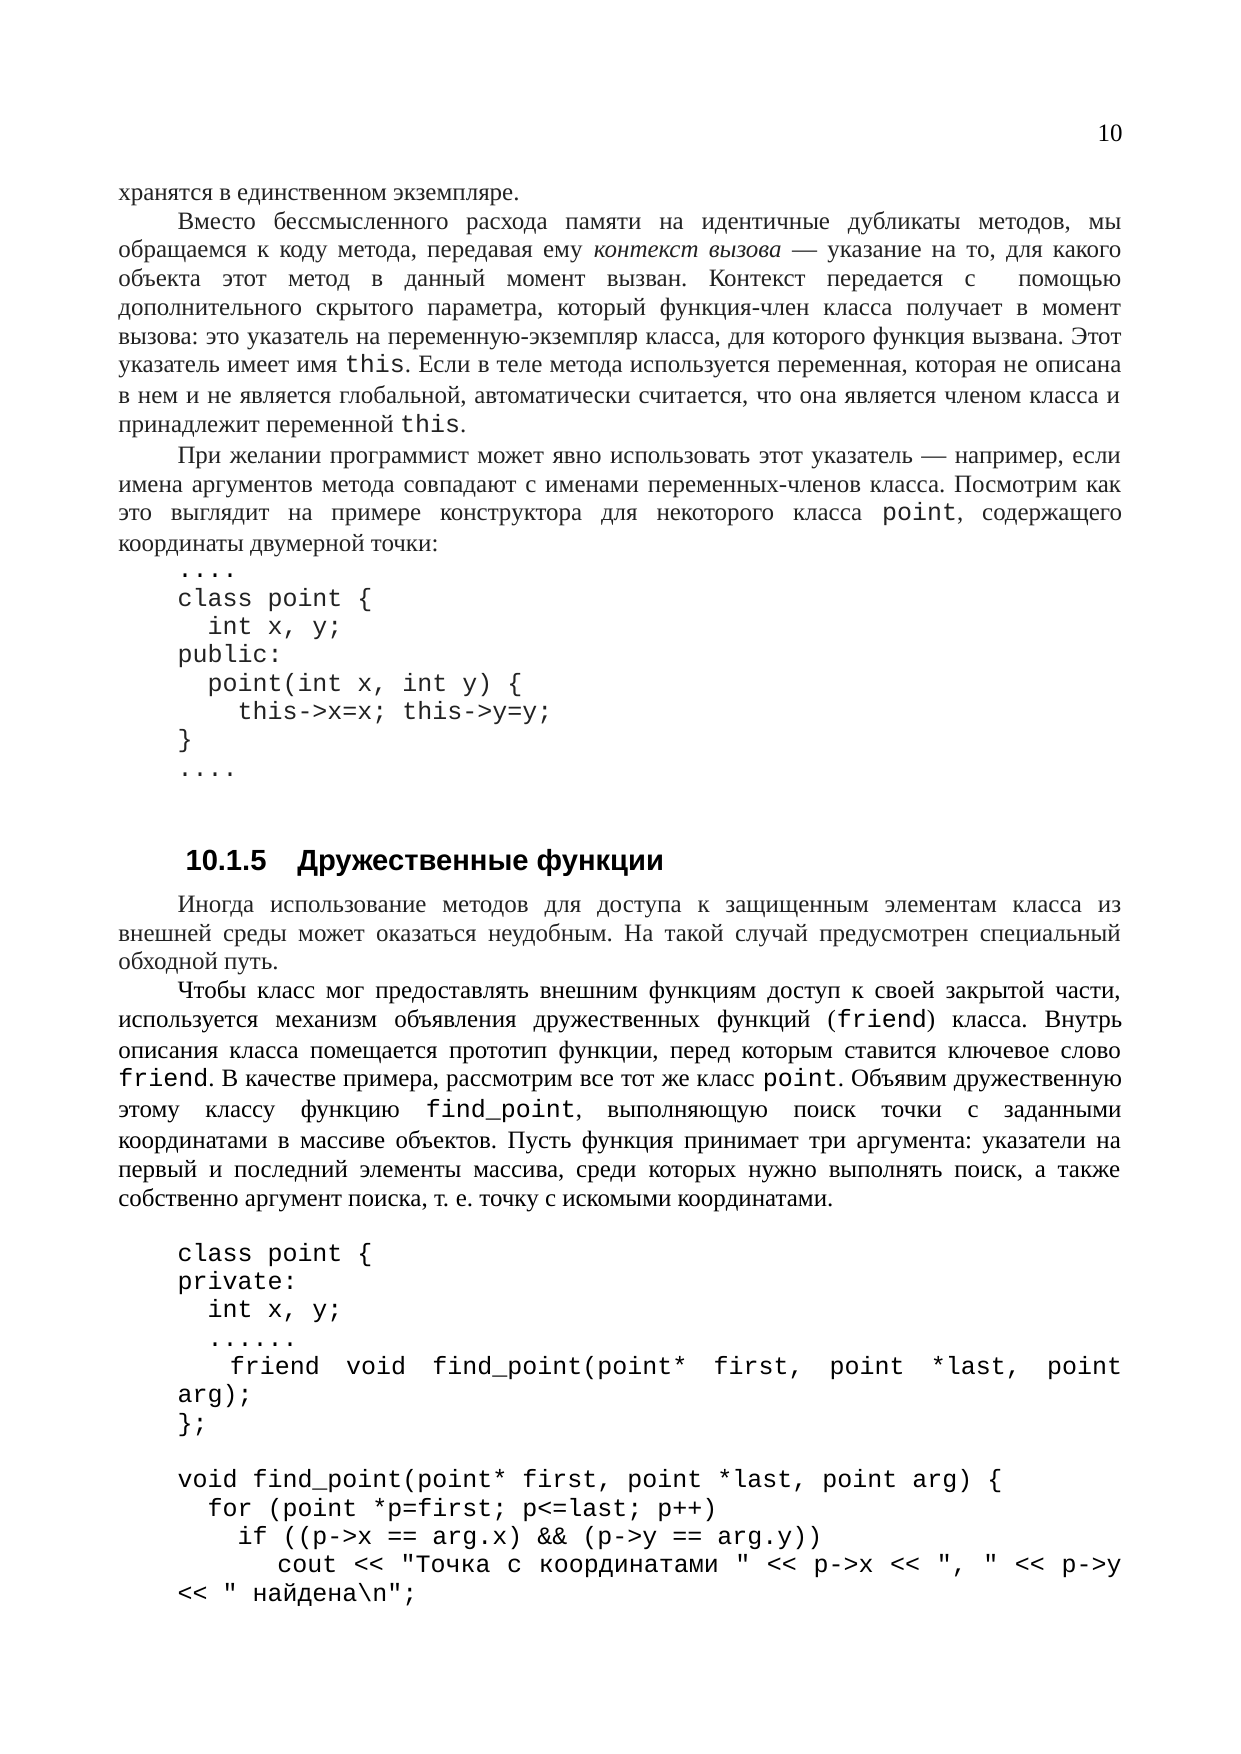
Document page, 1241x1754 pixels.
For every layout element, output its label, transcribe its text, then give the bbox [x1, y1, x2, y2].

text Иногда использование методов для доступа к защищенным элементам класса из внешней среды может оказаться неудобным. На такой случай предусмотрен специальный обходной путь. [118, 889, 1122, 975]
text хранятся в единственном экземпляре. [118, 177, 1122, 206]
text if ((p->x == arg.x) && (p->y == arg.y)) [177, 1523, 1122, 1552]
text public: [177, 642, 1122, 670]
text int x, y; [177, 1297, 1122, 1325]
text ...... [177, 1325, 1122, 1353]
text .... [177, 755, 1122, 784]
text point(int x, int y) { [177, 670, 1122, 699]
text private: [177, 1268, 1122, 1297]
text }; [177, 1410, 1122, 1438]
text } [177, 727, 1122, 755]
subtitle Дружественные функции [118, 843, 1122, 876]
text int x, y; [177, 614, 1122, 642]
text .... [177, 557, 1122, 585]
text Вместо бессмысленного расхода памяти на идентичные дубликаты методов, мы обращаемся к коду метода, передавая ему контекст вызова — указание на то, для какого объекта этот метод в данный момент вызван. Контекст передается с помощью дополнительного скрытого параметра, который функция-член класса получает в момент вызова: это указатель на переменную-экземпляр класса, для которого функция вызвана. Этот указатель имеет имя this. Если в теле метода используется переменная, которая не описана в нем и не является глобальной, автоматически считается, что она является членом класса и принадлежит переменной this. [118, 206, 1122, 440]
text cout << "Точка с координатами " << p->x << ", " << p->y << " найдена\n"; [177, 1552, 1122, 1608]
text class point { [177, 585, 1122, 614]
text for (point *p=first; p<=last; p++) [177, 1495, 1122, 1523]
text class point { [177, 1240, 1122, 1268]
text friend void find_point(point* first, point *last, point arg); [177, 1353, 1122, 1410]
text При желании программист может явно использовать этот указатель — например, если имена аргументов метода совпадают с именами переменных-членов класса. Посмотрим как это выглядит на примере конструктора для некоторого класса point, содержащего координаты двумерной точки: [118, 440, 1122, 557]
text void find_point(point* first, point *last, point arg) { [177, 1467, 1122, 1495]
text this->x=x; this->y=y; [177, 699, 1122, 727]
text Чтобы класс мог предоставлять внешним функциям доступ к своей закрытой части, используется механизм объявления дружественных функций (friend) класса. Внутрь описания класса помещается прототип функции, перед которым ставится ключевое слово friend. В качестве примера, рассмотрим все тот же класс point. Объявим дружественную этому классу функцию find_point, выполняющую поиск точки с заданными координатами в массиве объектов. Пусть функция принимает три аргумента: указатели на первый и последний элементы массива, среди которых нужно выполнять поиск, а также собственно аргумент поиска, т. е. точку с искомыми координатами. [118, 975, 1122, 1211]
